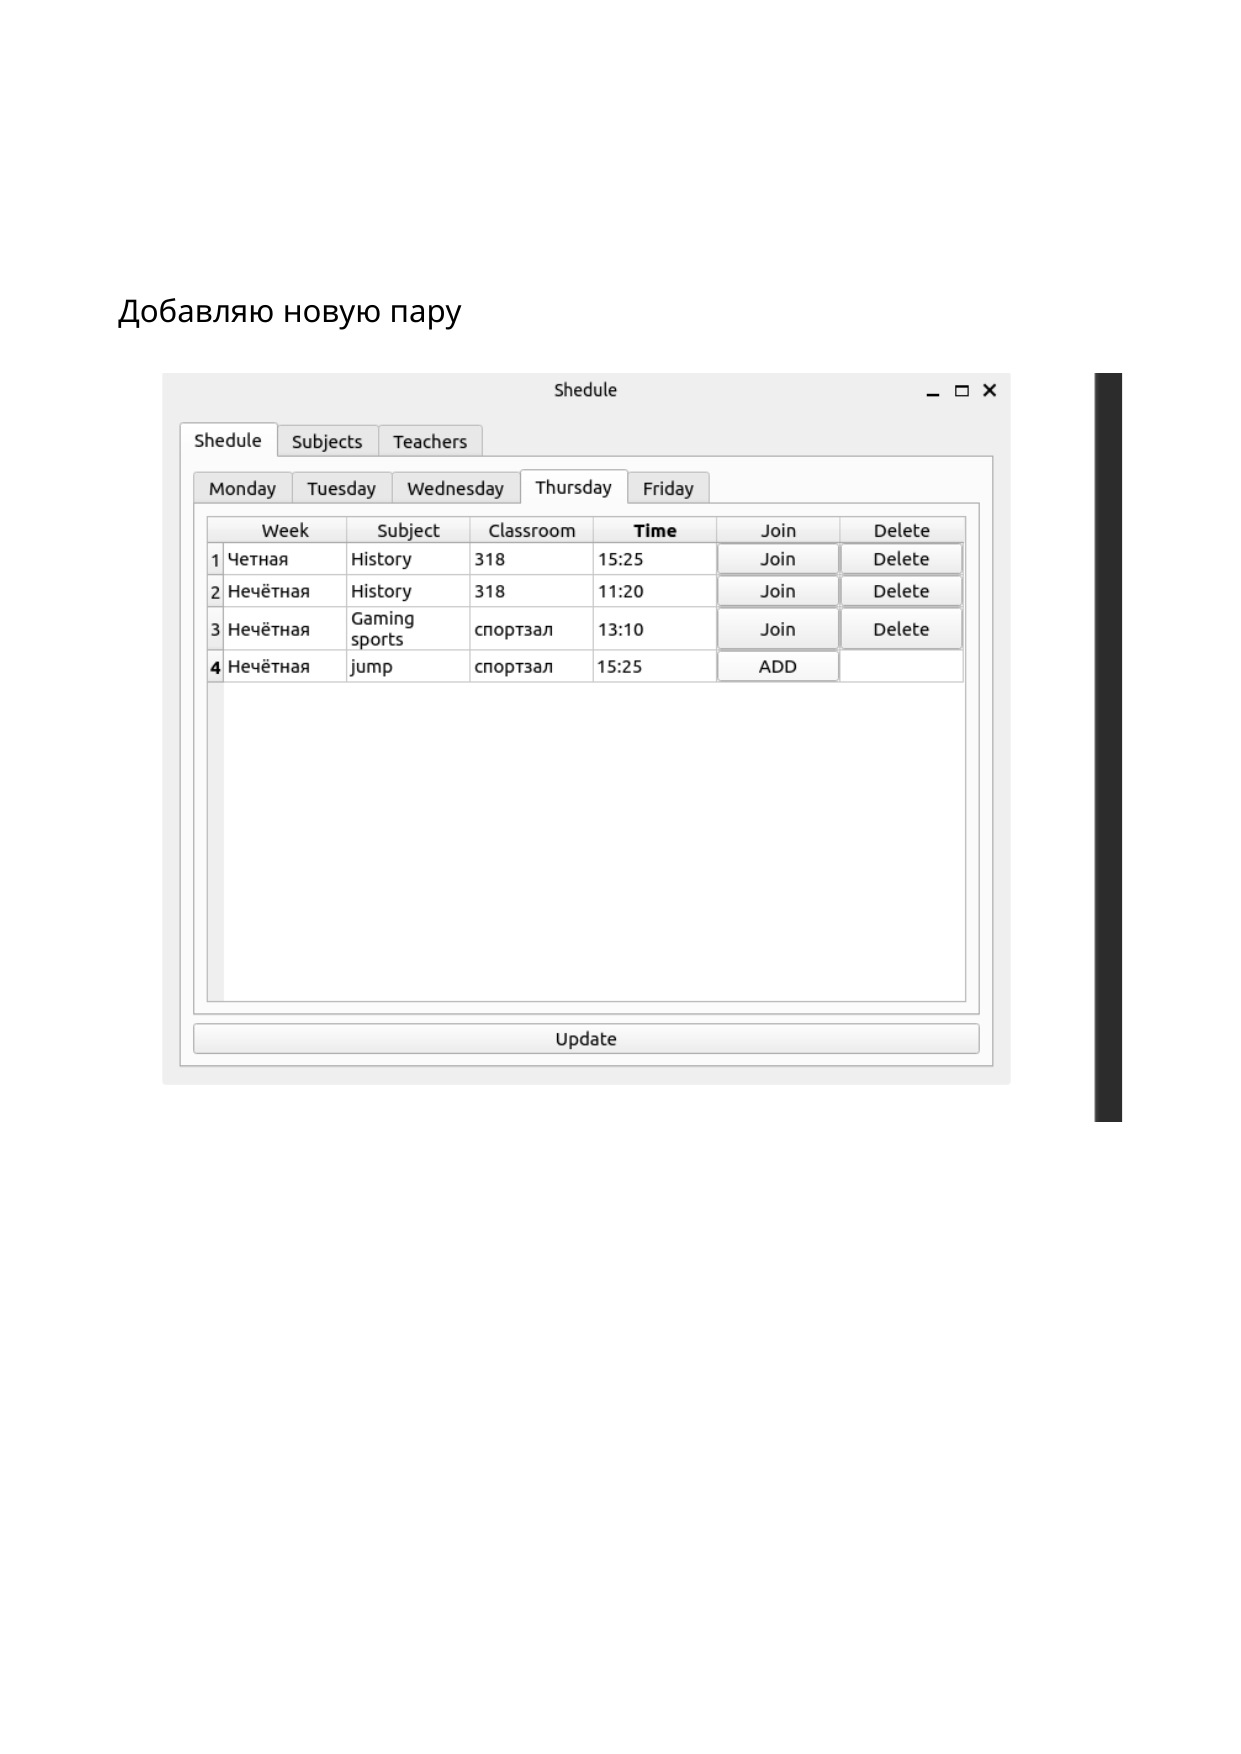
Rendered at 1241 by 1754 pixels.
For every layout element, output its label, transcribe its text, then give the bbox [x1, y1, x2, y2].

text Добавляю новую пару [118, 288, 1122, 331]
picture [118, 373, 1123, 1122]
